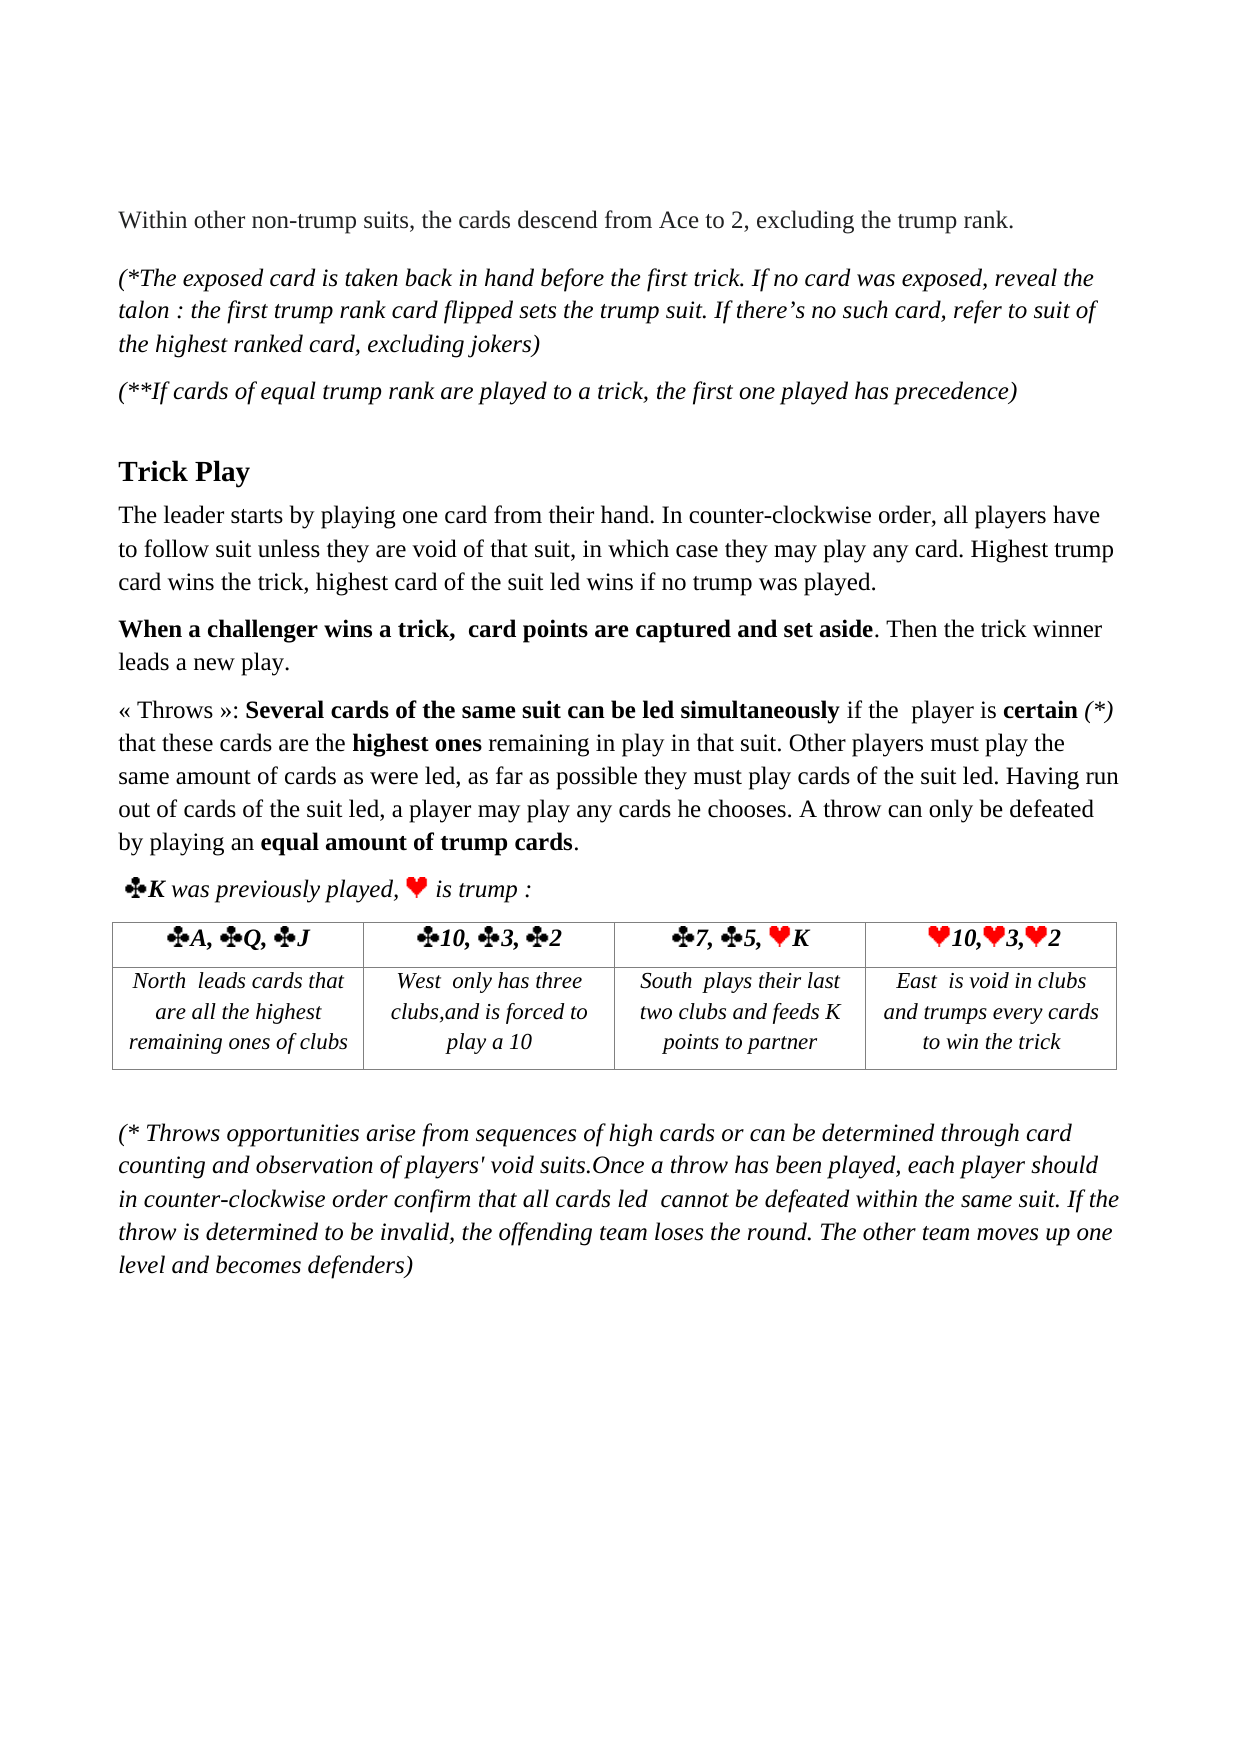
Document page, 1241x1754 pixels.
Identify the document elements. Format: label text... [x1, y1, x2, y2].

text (* Throws opportunities arise from sequences of high cards or can be determined through card counting and observation of players' void suits.Once a throw has been played, each player should in counter-clockwise order confirm that all cards led cannot be defeated within the same suit. If the throw is determined to be invalid, the offending team loses the round. The other team moves up one level and becomes defenders) [118, 1118, 1122, 1278]
picture [720, 926, 744, 947]
table_cell West only has three clubs,and is forced to play a 10 [364, 968, 614, 1069]
text (*The exposed card is taken back in hand before the first trick. If no card was exposed, reveal the talon : the first trump rank card flipped sets the trump suit. If there’s no such card, refer to suit of the highest ranked card, excluding jokers) [118, 263, 1122, 357]
table_header A, Q, J [113, 923, 363, 967]
table_cell East is void in clubs and trumps every cards to win the trick [866, 968, 1116, 1069]
table_header 10,3,2 [866, 923, 1116, 967]
table_cell North leads cards that are all the highest remaining ones of clubs [113, 968, 363, 1069]
picture [526, 926, 550, 947]
picture [273, 926, 297, 947]
table_header 7, 5, K [615, 923, 865, 967]
text « Throws »: Several cards of the same suit can be led simultaneously if the player is certain (*) that these cards are the highest ones remaining in play in that suit. Other players must play the same amount of cards as were led, as far as possible they must play cards of the suit led. Having run out of cards of the suit led, a player may play any cards he chooses. A throw can only be defeated by playing an equal amount of trump cards. [118, 695, 1122, 856]
picture [671, 926, 695, 947]
subtitle Trick Play [118, 454, 1122, 488]
picture [124, 877, 148, 898]
picture [219, 926, 243, 947]
text Within other non-trump suits, the cards descend from Ace to 2, excluding the trump rank. [118, 205, 1122, 234]
table_header 10, 3, 2 [364, 923, 614, 967]
picture [167, 926, 191, 947]
text (**If cards of equal trump rank are played to a trick, the first one played has precedence) [118, 376, 1122, 405]
picture [982, 926, 1007, 947]
text When a challenger wins a trick, card points are captured and set aside. Then the trick winner leads a new play. [118, 614, 1122, 676]
picture [416, 926, 440, 947]
picture [405, 877, 429, 898]
picture [1024, 926, 1049, 947]
picture [927, 926, 952, 947]
text The leader starts by playing one card from their hand. In counter-clockwise order, all players have to follow suit unless they are void of that suit, in which case they may play any card. Highest trump card wins the trick, highest card of the suit led wins if no trump was played. [118, 501, 1122, 595]
picture [768, 926, 792, 947]
text K was previously played, is trump : [118, 874, 1122, 903]
picture [477, 926, 501, 947]
table_cell South plays their last two clubs and feeds K points to partner [615, 968, 865, 1069]
